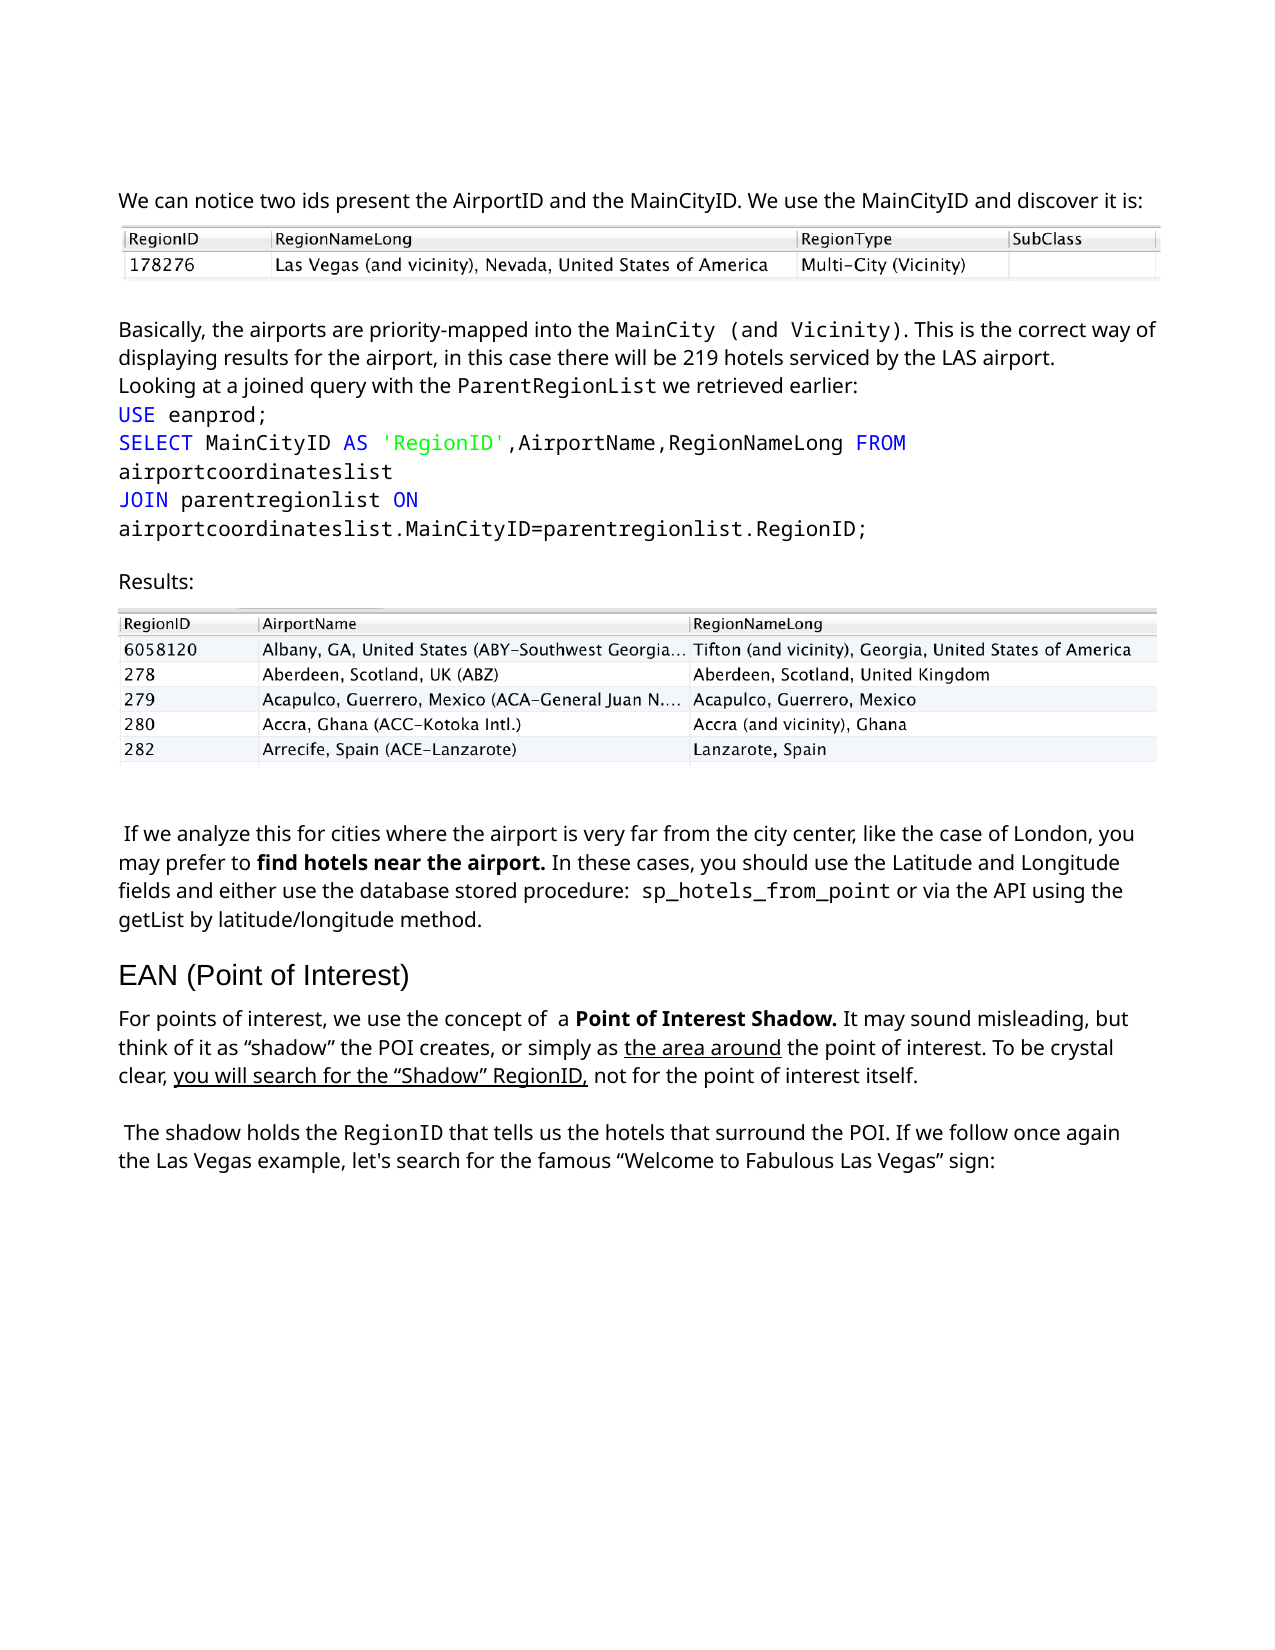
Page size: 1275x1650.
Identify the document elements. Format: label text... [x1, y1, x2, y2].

subtitle Results: [118, 567, 1157, 596]
text The shadow holds the RegionID that tells us the hotels that surround the POI. If we follow once again the Las Vegas example, let's search for the famous “Welcome to Fabulous Las Vegas” sign: [118, 1118, 1157, 1175]
subtitle If we analyze this for cities where the airport is very far from the city center, like the case of London, you may prefer to find hotels near the airport. In these cases, you should use the Latitude and Longitude fields and either use the database stored procedure: sp_hotels_from_point or via the API using the getList by latitude/longitude method. [118, 819, 1157, 933]
subtitle EAN (Point of Interest) [118, 958, 1157, 992]
text Looking at a joined query with the ParentRegionList we retrieved earlier: USE eanprod; SELECT MainCityID AS 'RegionID',AirportName,RegionNameLong FROM airportcoordinateslist JOIN parentregionlist ON airportcoordinateslist.MainCityID=parentregionlist.RegionID; [118, 372, 1157, 542]
text For points of interest, we use the concept of a Point of Interest Shadow. It may sound misleading, but think of it as “shadow” the POI creates, or simply as the area around the point of interest. To be crystal clear, you will search for the “Shadow” RegionID, not for the point of interest itself. [118, 1004, 1157, 1089]
text Basically, the airports are priority-mapped into the MainCity (and Vicinity). This is the correct way of displaying results for the airport, in this case there will be 219 hotels serviced by the LAS airport. [118, 315, 1157, 372]
picture [121, 225, 1161, 281]
picture [118, 608, 1157, 766]
text We can notice two ids present the AirportID and the MainCityID. We use the MainCityID and discover it is: [118, 186, 1157, 215]
